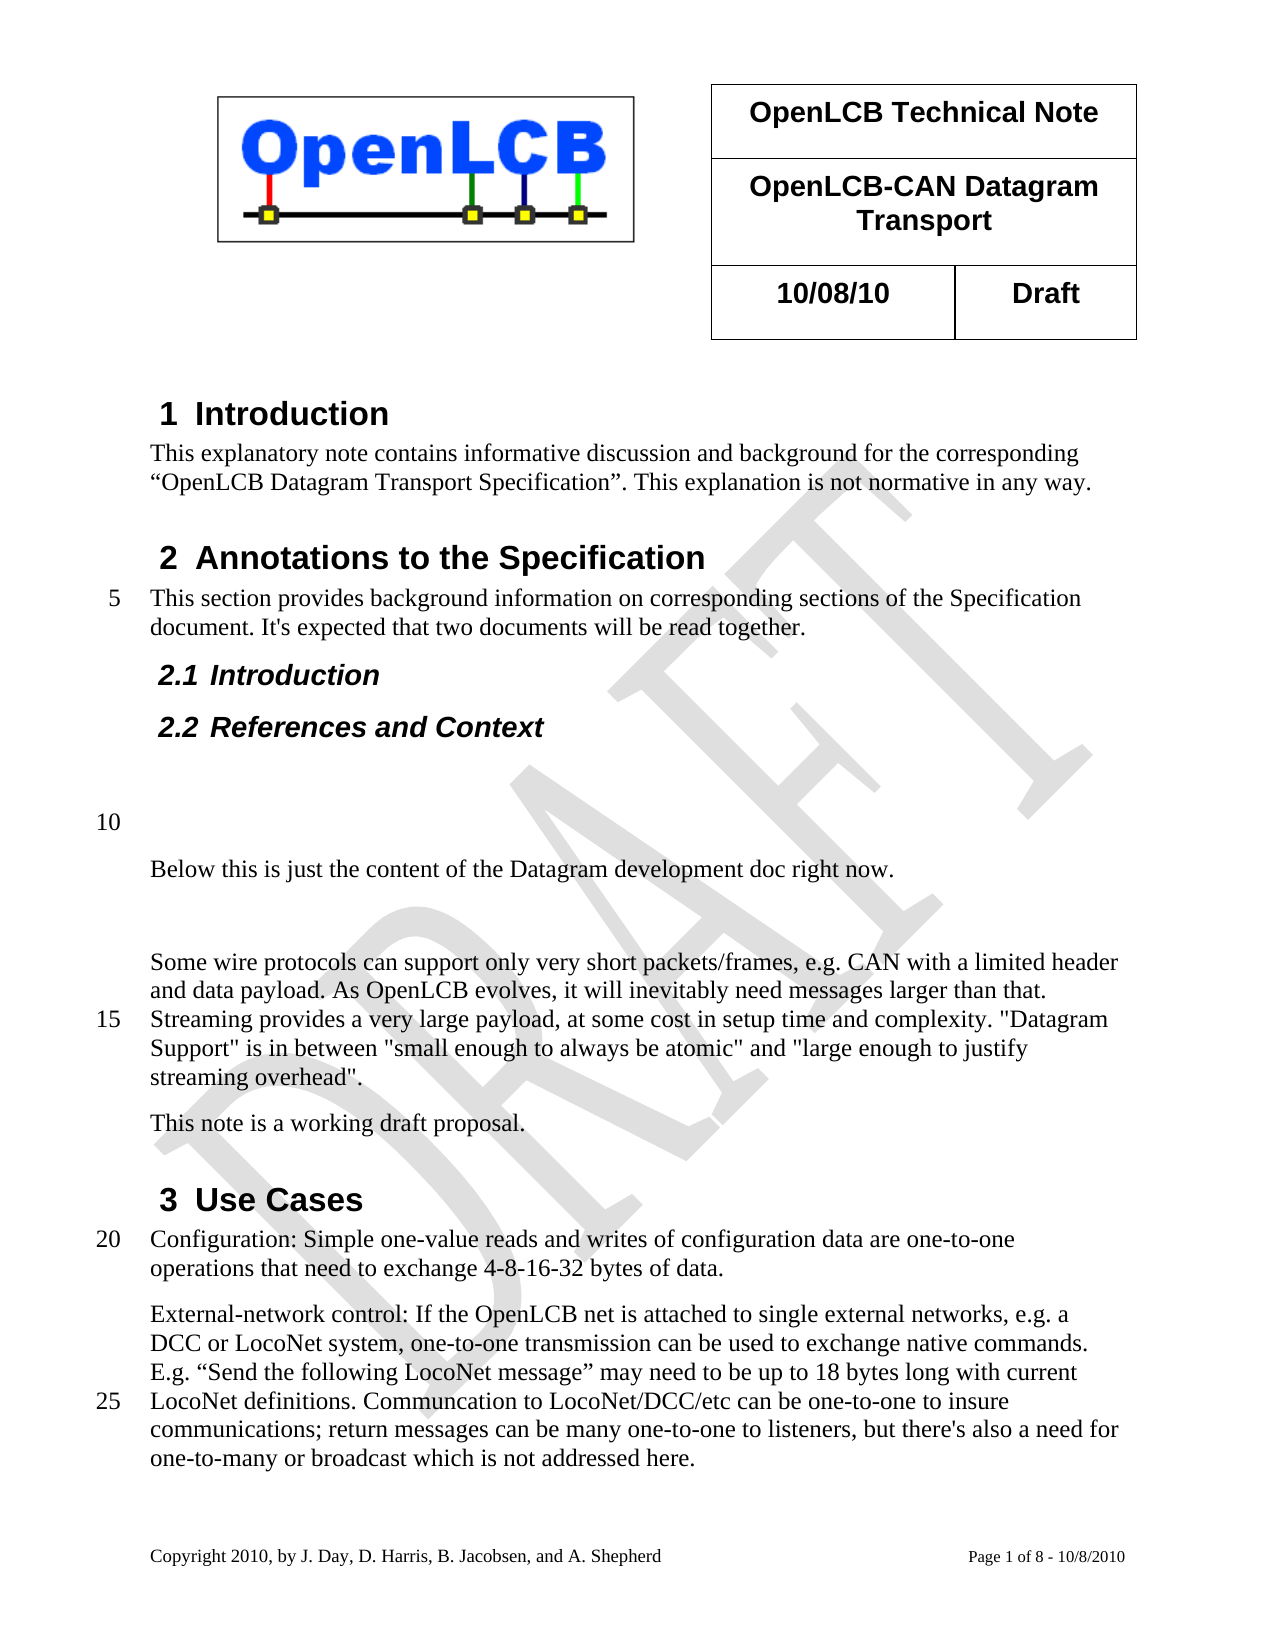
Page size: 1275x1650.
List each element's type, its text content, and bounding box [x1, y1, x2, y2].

text Configuration: Simple one-value reads and writes of configuration data are one-to-one operations that need to exchange 4-8-16-32 bytes of data. [499, 1224, 1125, 1282]
subtitle [1004, 709, 1125, 743]
subtitle References and Context [150, 709, 693, 743]
text Some wire protocols can support only very short packets/frames, e.g. CAN with a limited header and data payload. As OpenLCB evolves, it will inevitably need messages larger than that. Streaming provides a very large payload, at some cost in setup time and complexity. "Datagram Support" is in between "small enough to always be atomic" and "large enough to justify streaming overhead". [492, 947, 719, 1090]
text This note is a working draft proposal. [396, 1108, 491, 1137]
text Configuration: Simple one-value reads and writes of configuration data are one-to-one operations that need to exchange 4-8-16-32 bytes of data. [150, 1224, 325, 1282]
subtitle Introduction [150, 658, 639, 692]
subtitle [703, 709, 817, 743]
text This note is a working draft proposal. [150, 1108, 189, 1137]
text This note is a working draft proposal. [216, 1108, 379, 1137]
subtitle [833, 538, 1125, 577]
subtitle [805, 709, 994, 743]
subtitle Use Cases [266, 1179, 456, 1218]
text This note is a working draft proposal. [653, 1108, 1125, 1137]
text This note is a working draft proposal. [505, 1108, 636, 1137]
subtitle Use Cases [576, 1179, 1125, 1218]
text Some wire protocols can support only very short packets/frames, e.g. CAN with a limited header and data payload. As OpenLCB evolves, it will inevitably need messages larger than that. Streaming provides a very large payload, at some cost in setup time and complexity. "Datagram Support" is in between "small enough to always be atomic" and "large enough to justify streaming overhead". [670, 947, 1125, 1090]
text This explanatory note contains informative discussion and background for the corresponding “OpenLCB Datagram Transport Specification”. This explanation is not normative in any way. [150, 438, 1125, 496]
text External-network control: If the OpenLCB net is attached to single external networks, e.g. a DCC or LocoNet system, one-to-one transmission can be used to exchange native commands. E.g. “Send the following LocoNet message” may need to be up to 18 bytes long with current LocoNet definitions. Communcation to LocoNet/DCC/etc can be one-to-one to insure communications; return messages can be many one-to-one to listeners, but there's also a need for one-to-many or broadcast which is not addressed here. [150, 1299, 1125, 1472]
subtitle Annotations to the Specification [150, 538, 759, 577]
text Below this is just the content of the Datagram development doc right now. [848, 854, 1125, 882]
subtitle Use Cases [467, 1179, 572, 1218]
text Below this is just the content of the Datagram development doc right now. [150, 854, 576, 882]
text This section provides background information on corresponding sections of the Specification document. It's expected that two documents will be read together. [878, 583, 1125, 641]
subtitle Introduction [150, 393, 1125, 432]
text This section provides background information on corresponding sections of the Specification document. It's expected that two documents will be read together. [150, 583, 892, 641]
text Some wire protocols can support only very short packets/frames, e.g. CAN with a limited header and data payload. As OpenLCB evolves, it will inevitably need messages larger than that. Streaming provides a very large payload, at some cost in setup time and complexity. "Datagram Support" is in between "small enough to always be atomic" and "large enough to justify streaming overhead". [367, 947, 515, 1086]
text Below this is just the content of the Datagram development doc right now. [576, 854, 648, 882]
text Some wire protocols can support only very short packets/frames, e.g. CAN with a limited header and data payload. As OpenLCB evolves, it will inevitably need messages larger than that. Streaming provides a very large payload, at some cost in setup time and complexity. "Datagram Support" is in between "small enough to always be atomic" and "large enough to justify streaming overhead". [150, 947, 444, 1090]
subtitle [762, 541, 829, 577]
text Configuration: Simple one-value reads and writes of configuration data are one-to-one operations that need to exchange 4-8-16-32 bytes of data. [311, 1224, 491, 1282]
subtitle [953, 658, 1125, 692]
subtitle Use Cases [150, 1179, 261, 1218]
picture [216, 95, 636, 244]
subtitle [665, 658, 943, 692]
text Below this is just the content of the Datagram development doc right now. [663, 854, 821, 882]
